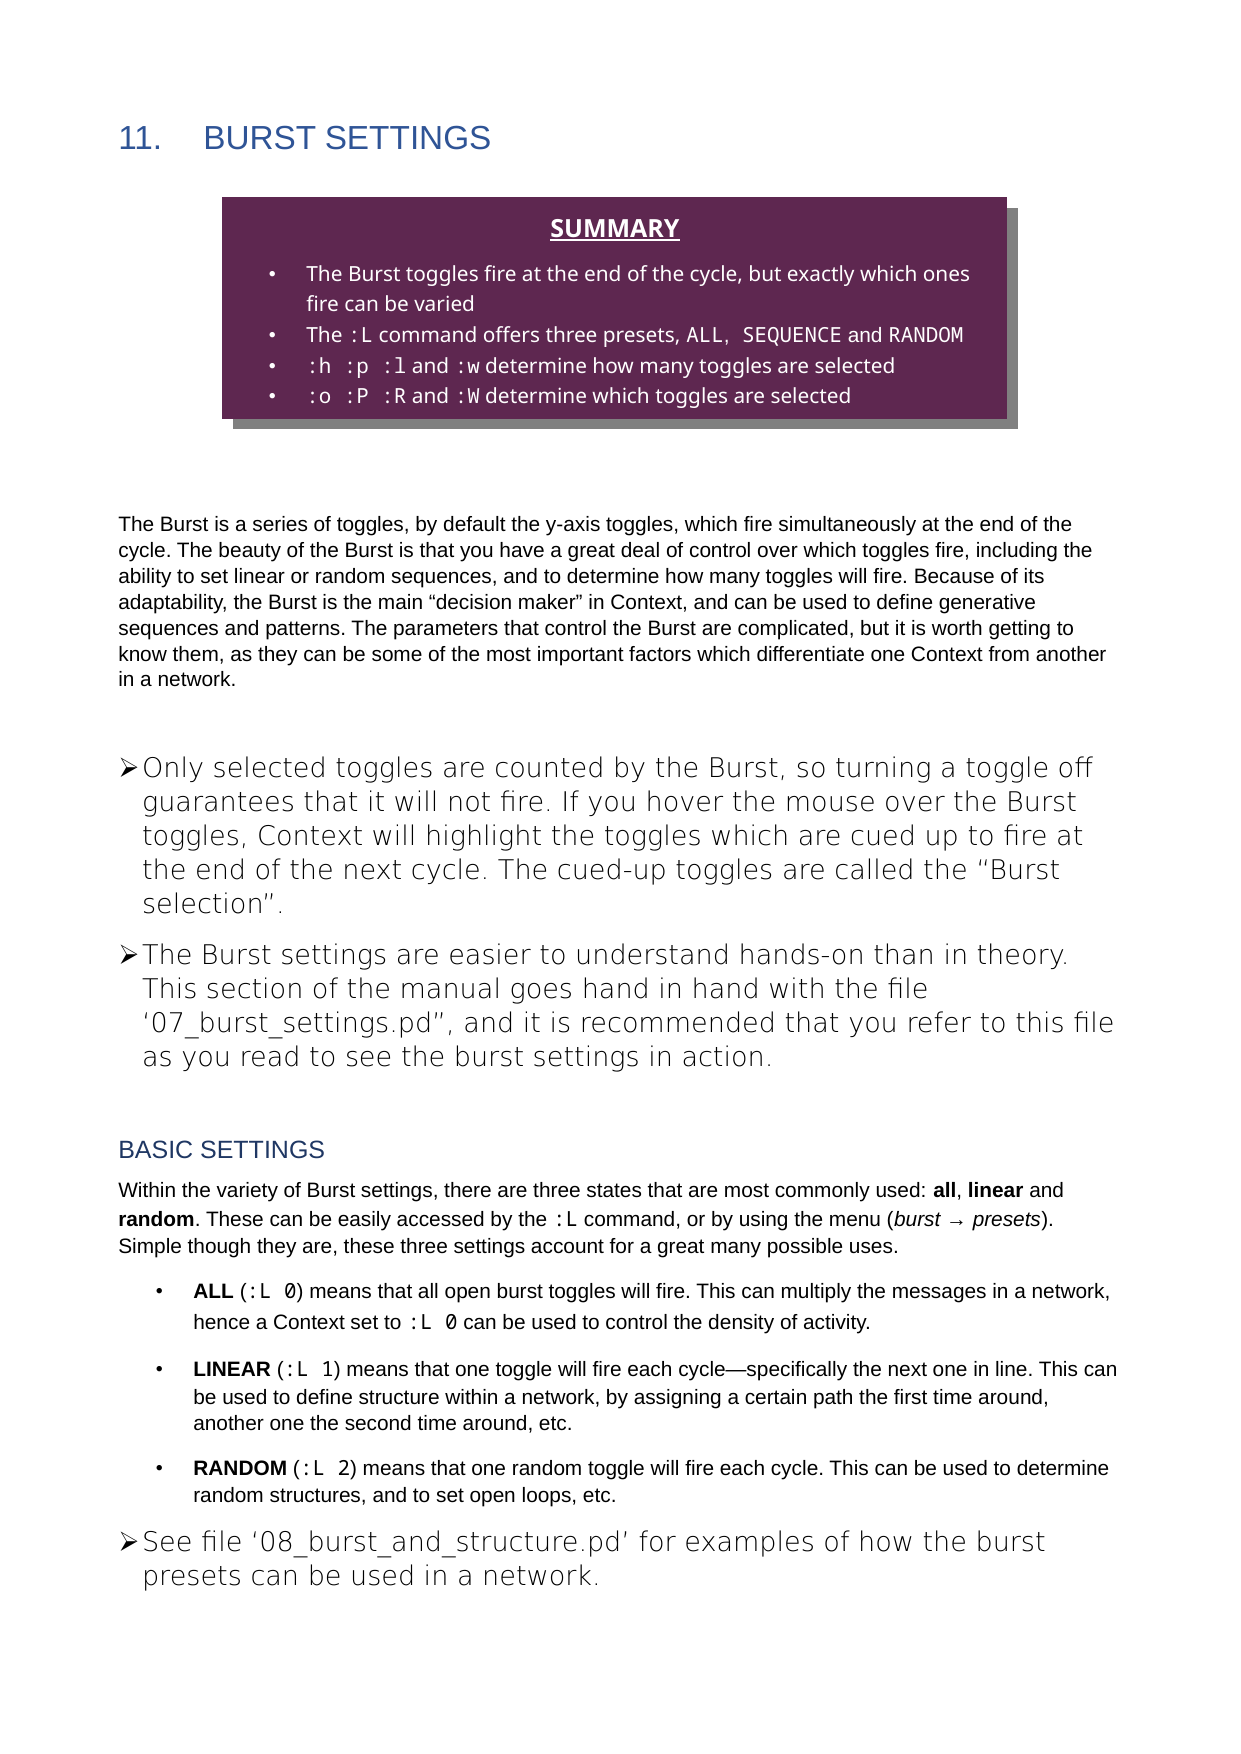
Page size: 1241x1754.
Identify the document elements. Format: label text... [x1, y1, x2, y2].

list :h :p :l and :w determine how many toggles are selected [269, 351, 998, 379]
list :o :P :R and :W determine which toggles are selected [269, 381, 998, 410]
list ALL (:L 0) means that all open burst toggles will fire. This can multiply the messages in a network, hence a Context set to :L 0 can be used to control the density of activity. [156, 1276, 1122, 1336]
text The Burst is a series of toggles, by default the y-axis toggles, which fire simultaneously at the end of the cycle. The beauty of the Burst is that you have a great deal of control over which toggles fire, including the ability to set linear or random sequences, and to determine how many toggles will fire. Because of its adaptability, the Burst is the main “decision maker” in Context, and can be used to define generative sequences and patterns. The parameters that control the Burst are complicated, but it is worth getting to know them, as they can be some of the most important factors which differentiate one Context from another in a network. [118, 512, 1122, 691]
subtitle SUMMARY [231, 210, 998, 244]
subtitle BASIC SETTINGS [118, 1135, 1122, 1163]
list See file ‘08_burst_and_structure.pd’ for examples of how the burst presets can be used in a network. [118, 1526, 1122, 1591]
list RANDOM (:L 2) means that one random toggle will fire each cycle. This can be used to determine random structures, and to set open loops, etc. [156, 1453, 1122, 1507]
text Within the variety of Burst settings, there are three states that are most commonly used: all, linear and random. These can be easily accessed by the :L command, or by using the menu (burst → presets). Simple though they are, these three settings account for a great many possible uses. [118, 1177, 1122, 1258]
list The Burst settings are easier to understand hands-on than in theory. This section of the manual goes hand in hand with the file ‘07_burst_settings.pd”, and it is recommended that you refer to this file as you read to see the burst settings in action. [118, 939, 1122, 1073]
list The Burst toggles fire at the end of the cycle, but exactly which ones fire can be varied [269, 259, 998, 318]
list The :L command offers three presets, ALL, SEQUENCE and RANDOM [269, 320, 998, 349]
subtitle BURST SETTINGS [118, 118, 1122, 157]
list Only selected toggles are counted by the Burst, so turning a toggle off guarantees that it will not fire. If you hover the mouse over the Burst toggles, Context will highlight the toggles which are cued up to fire at the end of the next cycle. The cued-up toggles are called the “Burst selection”. [118, 752, 1122, 920]
list LINEAR (:L 1) means that one toggle will fire each cycle—specifically the next one in line. This can be used to define structure within a network, by assigning a certain path the first time around, another one the second time around, etc. [156, 1354, 1122, 1434]
